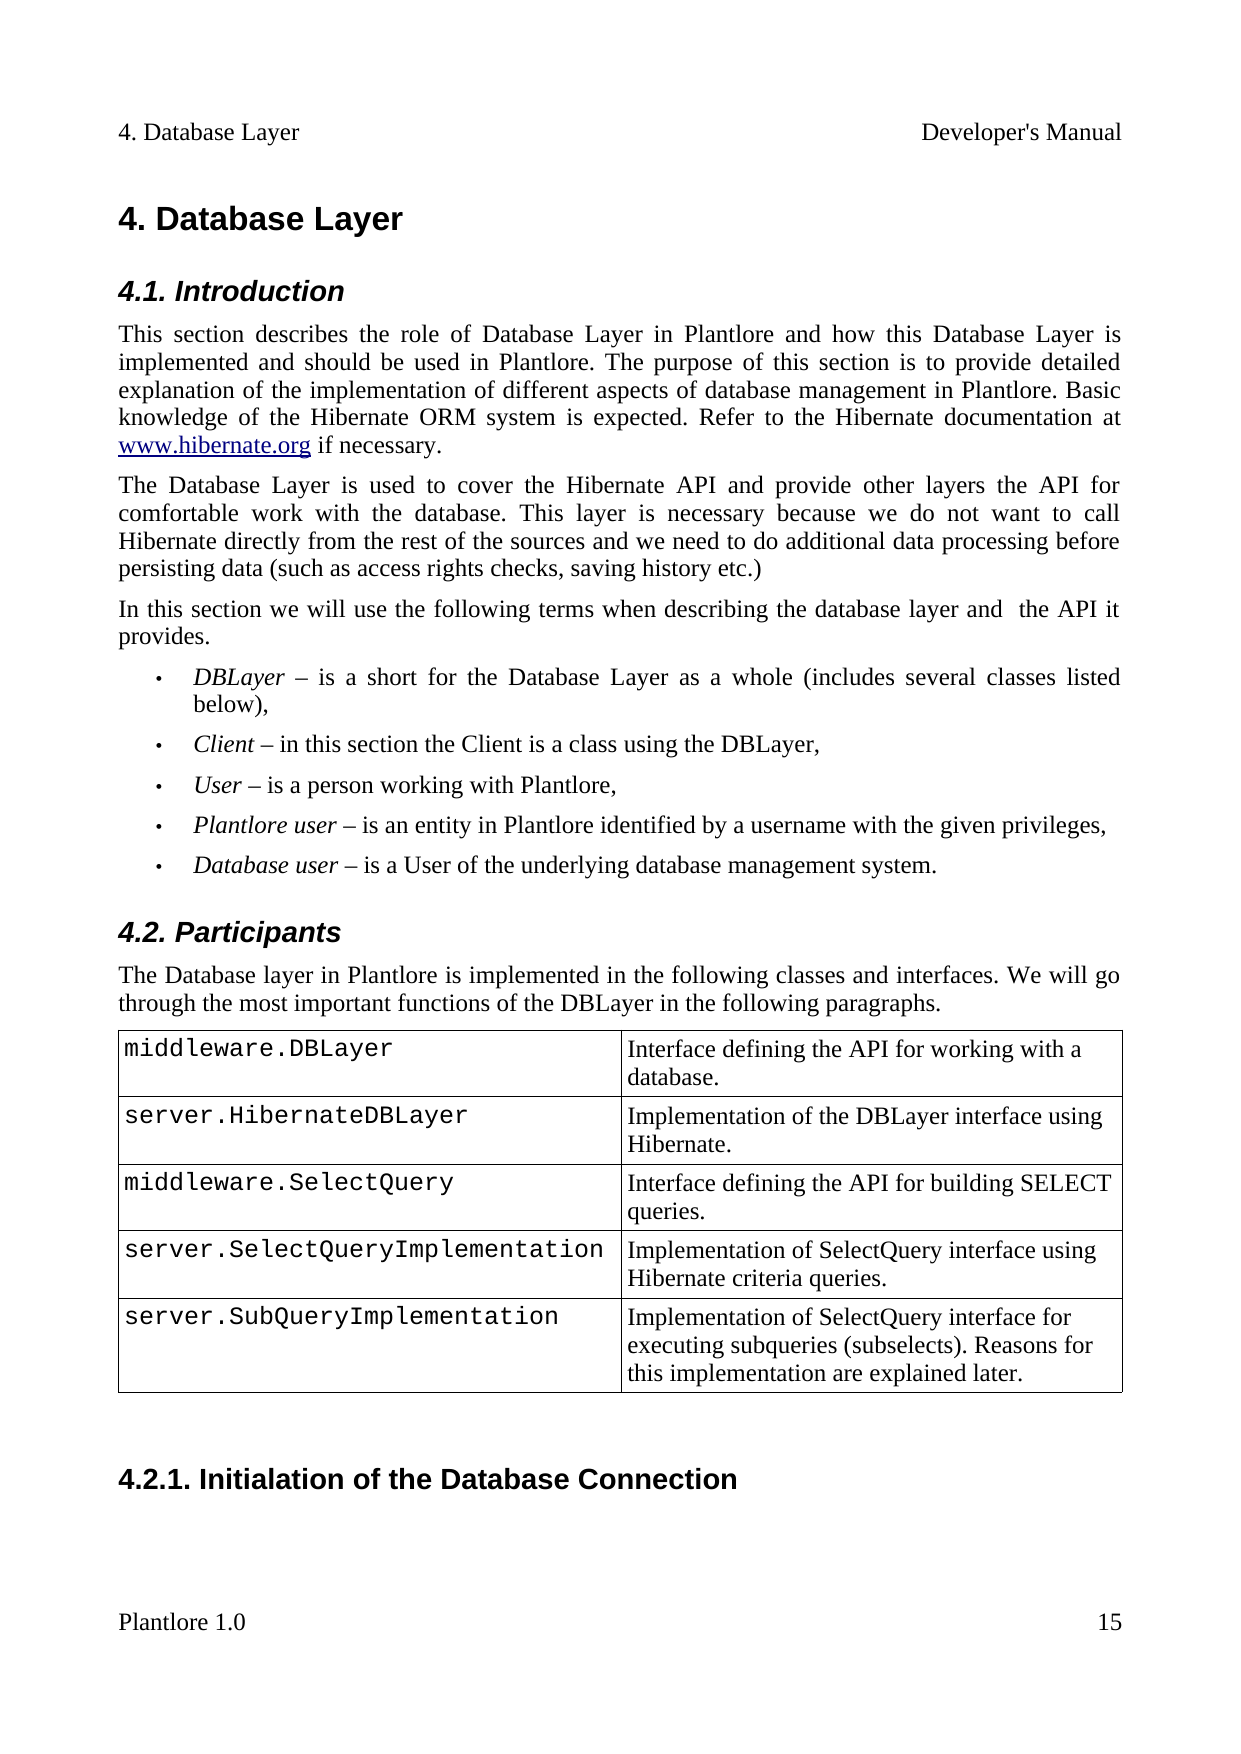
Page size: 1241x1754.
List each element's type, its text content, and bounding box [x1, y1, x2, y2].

table_cell Implementation of the DBLayer interface using Hibernate. [622, 1097, 1122, 1163]
subtitle 4.2.1. Initialation of the Database Connection [118, 1463, 1122, 1496]
subtitle 4.1. Introduction [118, 275, 1122, 308]
text This section describes the role of Database Layer in Plantlore and how this Database Layer is implemented and should be used in Plantlore. The purpose of this section is to provide detailed explanation of the implementation of different aspects of database management in Plantlore. Basic knowledge of the Hibernate ORM system is expected. Refer to the Hibernate documentation at www.hibernate.org if necessary. [118, 320, 1122, 459]
table_cell Implementation of SelectQuery interface using Hibernate criteria queries. [622, 1231, 1122, 1297]
table_cell server.HibernateDBLayer [119, 1097, 621, 1163]
subtitle 4.2. Participants [118, 916, 1122, 949]
text The Database layer in Plantlore is implemented in the following classes and interfaces. We will go through the most important functions of the DBLayer in the following paragraphs. [118, 962, 1122, 1017]
text The Database Layer is used to cover the Hibernate API and provide other layers the API for comfortable work with the database. This layer is necessary because we do not want to call Hibernate directly from the rest of the sources and we need to do additional data processing before persisting data (such as access rights checks, saving history etc.) [118, 471, 1122, 582]
table_header Interface defining the API for working with a database. [622, 1031, 1122, 1096]
table_cell Interface defining the API for building SELECT queries. [622, 1165, 1122, 1230]
table_cell server.SubQueryImplementation [119, 1299, 621, 1392]
list Database user – is a User of the underlying database management system. [156, 851, 1122, 879]
list DBLayer – is a short for the Database Layer as a whole (includes several classes listed below), [156, 663, 1122, 718]
table_header middleware.DBLayer [119, 1031, 621, 1096]
subtitle 4. Database Layer [118, 200, 1122, 238]
list User – is a person working with Plantlore, [156, 771, 1122, 798]
table_cell middleware.SelectQuery [119, 1165, 621, 1230]
text In this section we will use the following terms when describing the database layer and the API it provides. [118, 595, 1122, 650]
table_cell Implementation of SelectQuery interface for executing subqueries (subselects). Reasons for this implementation are explained later. [622, 1299, 1122, 1392]
list Client – in this section the Client is a class using the DBLayer, [156, 731, 1122, 758]
table_cell server.SelectQueryImplementation [119, 1231, 621, 1297]
list Plantlore user – is an entity in Plantlore identified by a username with the given privileges, [156, 811, 1122, 839]
